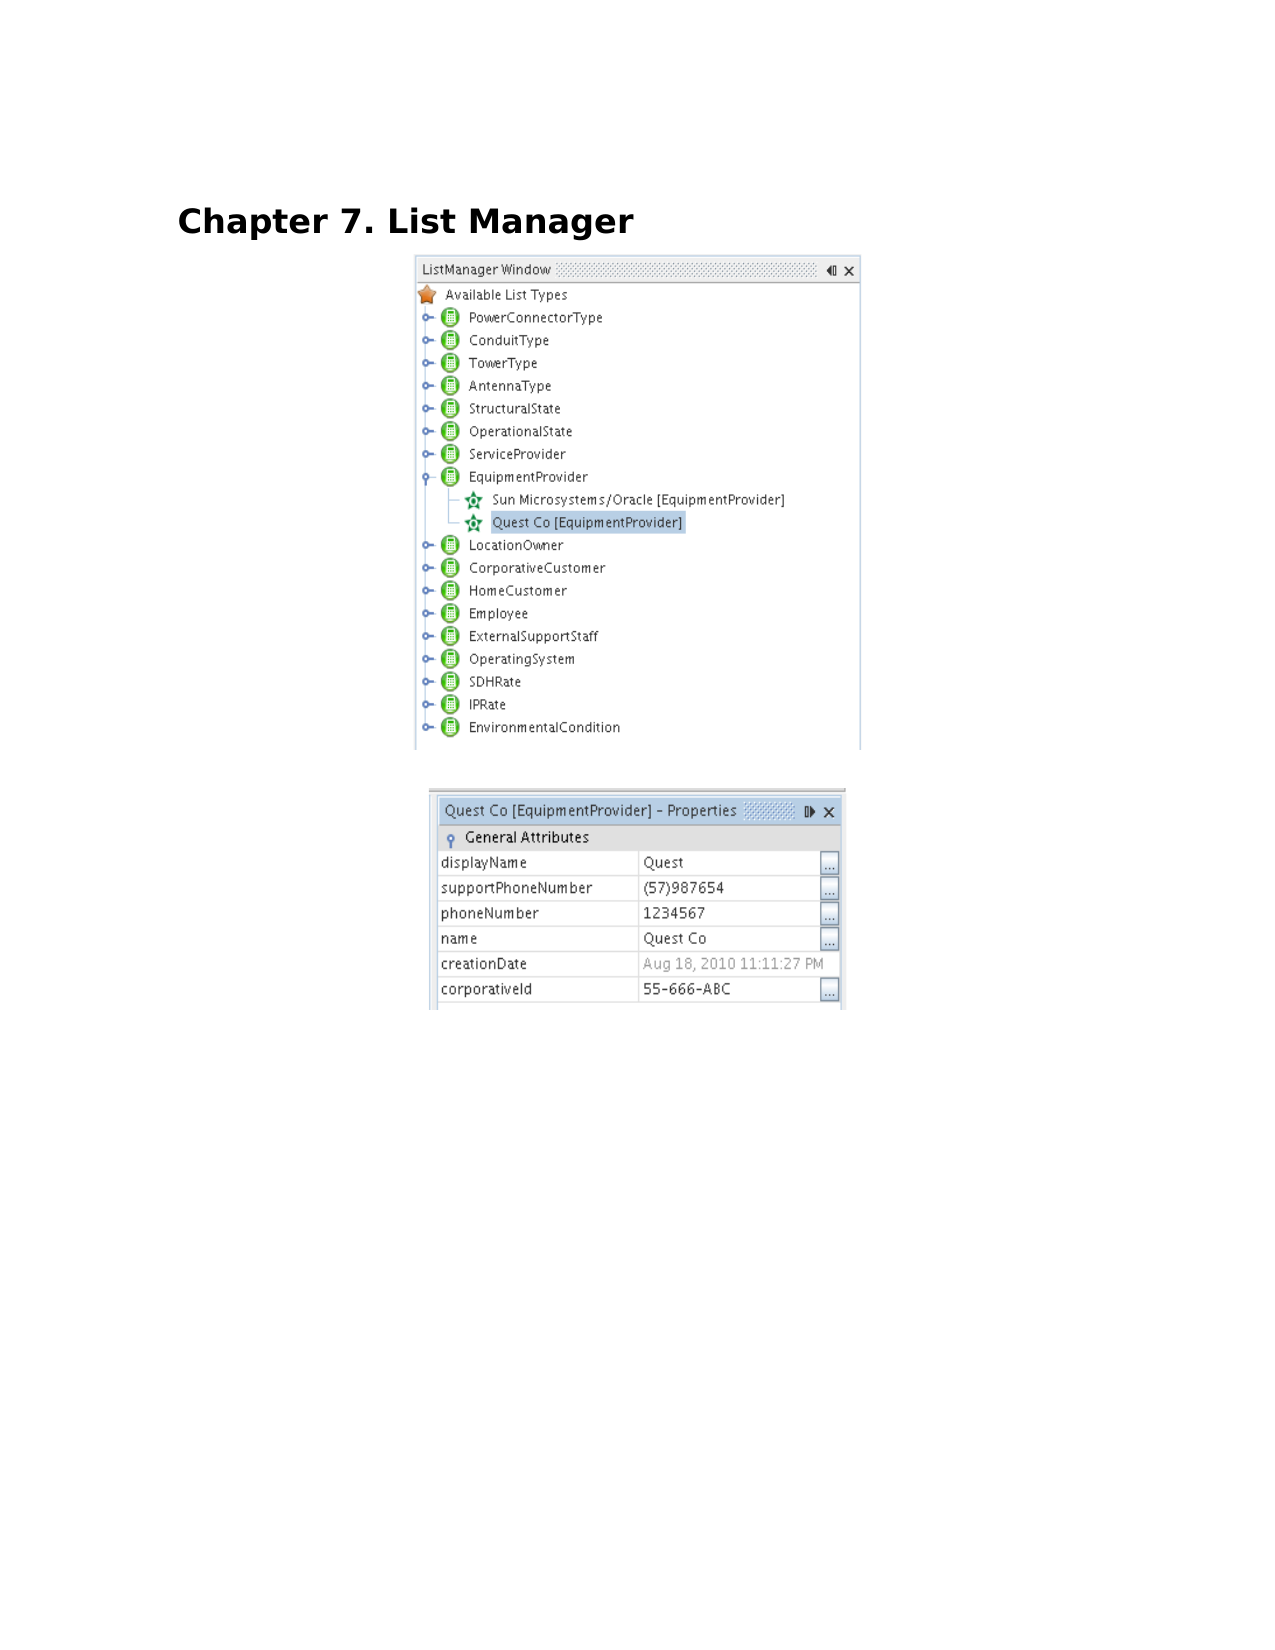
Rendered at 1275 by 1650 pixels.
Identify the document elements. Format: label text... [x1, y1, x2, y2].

subtitle Chapter 7. List Manager [177, 202, 1098, 241]
picture [413, 253, 862, 750]
picture [428, 788, 847, 1010]
